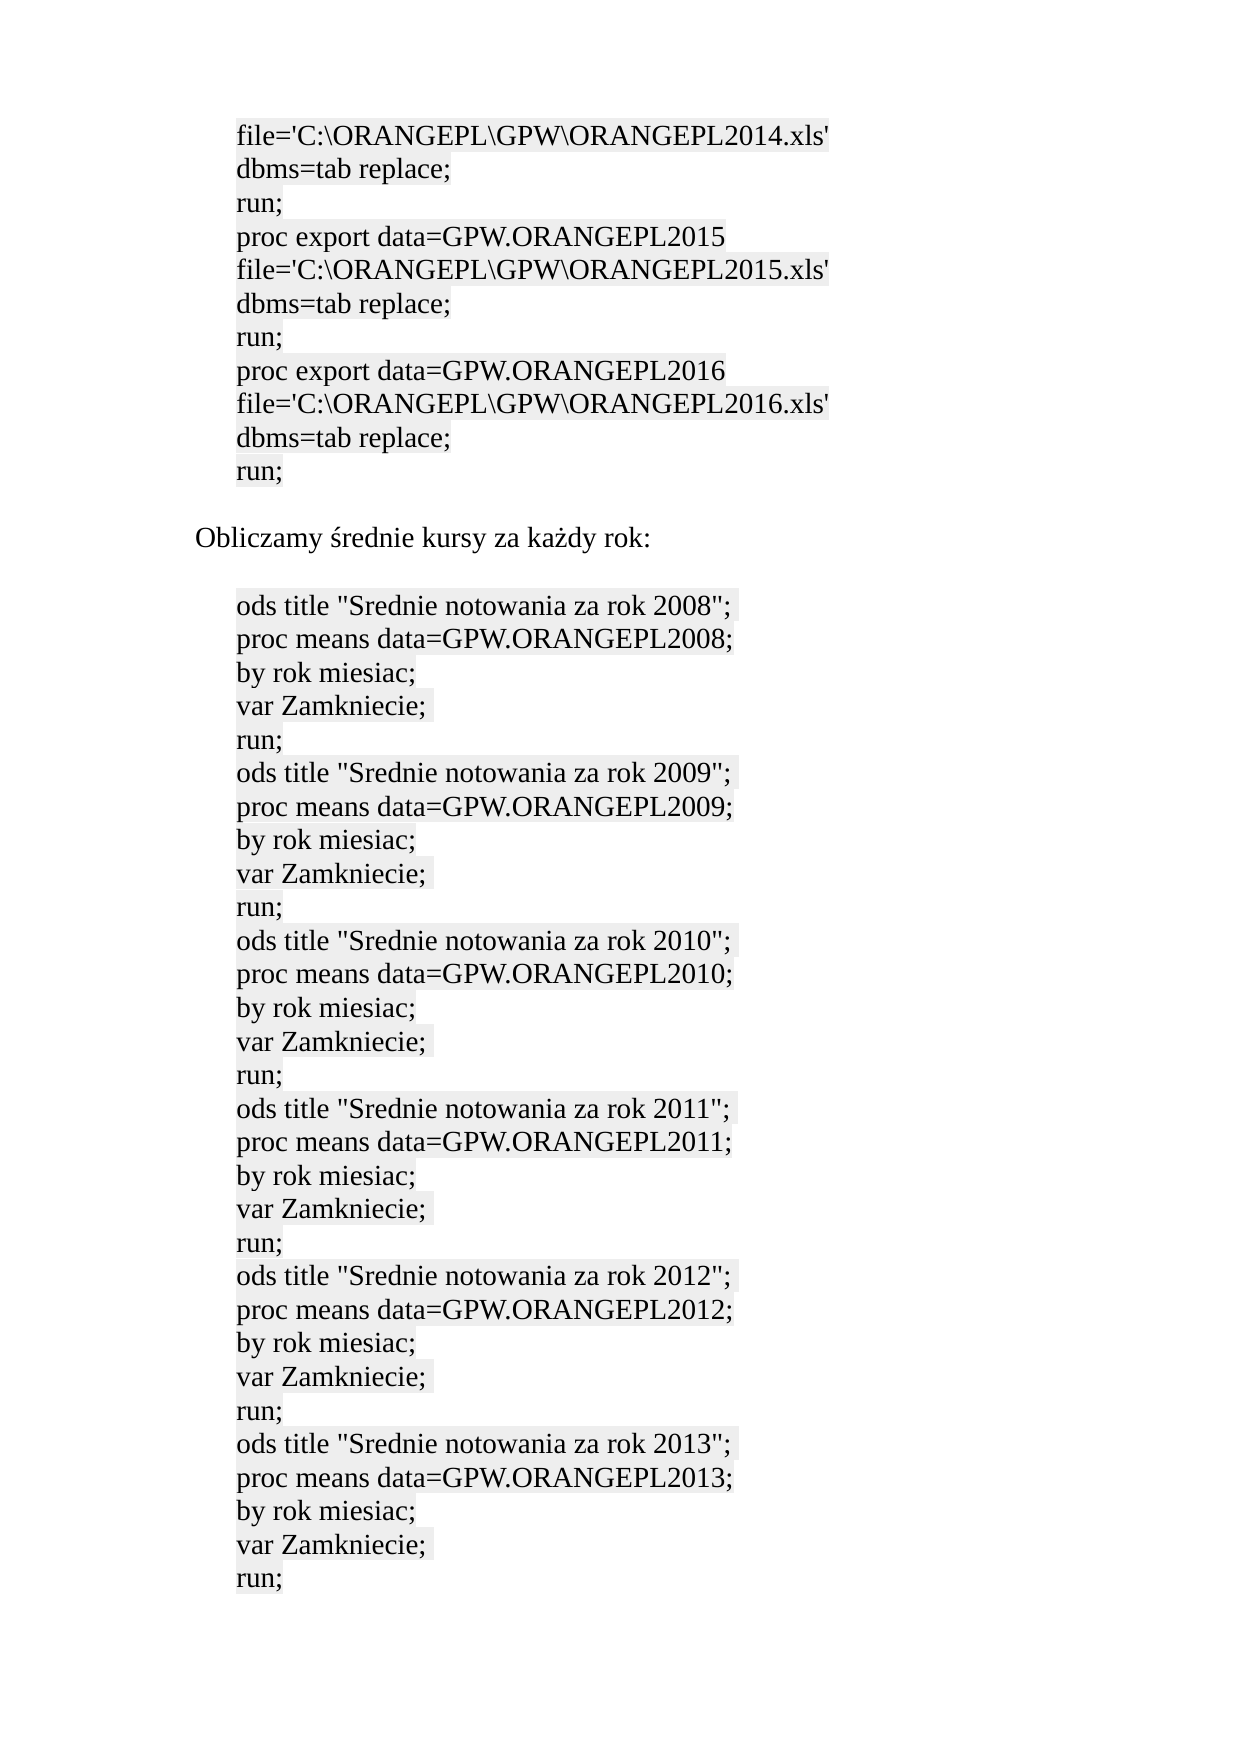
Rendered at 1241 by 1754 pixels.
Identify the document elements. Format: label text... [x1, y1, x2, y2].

text var Zamkniecie; [434, 1359, 1122, 1393]
text ods title "Srednie notowania za rok 2008"; [739, 588, 1122, 621]
text run; [236, 889, 1122, 923]
text proc export data=GPW.ORANGEPL2016 [726, 353, 1122, 386]
text proc means data=GPW.ORANGEPL2009; [734, 789, 1122, 822]
text run; [236, 453, 1122, 487]
text ods title "Srednie notowania za rok 2010"; [739, 923, 1122, 957]
text ods title "Srednie notowania za rok 2012"; [236, 1258, 1122, 1292]
text by rok miesiac; [416, 990, 1122, 1024]
text run; [283, 1057, 1122, 1091]
text dbms=tab replace; [451, 420, 1122, 453]
text Obliczamy średnie kursy za każdy rok: [118, 521, 195, 554]
text file='C:\ORANGEPL\GPW\ORANGEPL2014.xls' [829, 118, 1122, 152]
text proc means data=GPW.ORANGEPL2008; [734, 621, 1122, 655]
text Obliczamy średnie kursy za każdy rok: [651, 521, 1122, 554]
text file='C:\ORANGEPL\GPW\ORANGEPL2016.xls' [829, 386, 1122, 420]
text proc means data=GPW.ORANGEPL2012; [734, 1292, 1122, 1326]
text ods title "Srednie notowania za rok 2009"; [739, 755, 1122, 789]
text ods title "Srednie notowania za rok 2013"; [739, 1426, 1122, 1460]
text run; [283, 185, 1122, 219]
text by rok miesiac; [416, 1158, 1122, 1191]
text run; [283, 319, 1122, 353]
text var Zamkniecie; [434, 1527, 1122, 1560]
text by rok miesiac; [236, 822, 1122, 856]
text file='C:\ORANGEPL\GPW\ORANGEPL2015.xls' [829, 252, 1122, 286]
text var Zamkniecie; [434, 688, 1122, 722]
text var Zamkniecie; [434, 1191, 1122, 1225]
text run; [283, 722, 1122, 755]
text var Zamkniecie; [434, 1024, 1122, 1057]
text var Zamkniecie; [434, 856, 1122, 889]
text proc means data=GPW.ORANGEPL2011; [732, 1124, 1122, 1158]
text by rok miesiac; [416, 655, 1122, 688]
text dbms=tab replace; [451, 286, 1122, 319]
text run; [283, 1560, 1122, 1594]
text run; [283, 1225, 1122, 1258]
text run; [283, 1393, 1122, 1426]
text proc means data=GPW.ORANGEPL2013; [734, 1460, 1122, 1493]
text by rok miesiac; [416, 1493, 1122, 1527]
text proc export data=GPW.ORANGEPL2015 [726, 219, 1122, 252]
text dbms=tab replace; [451, 152, 1122, 185]
text by rok miesiac; [416, 1326, 1122, 1359]
text proc means data=GPW.ORANGEPL2010; [734, 957, 1122, 990]
text ods title "Srednie notowania za rok 2011"; [738, 1091, 1122, 1124]
